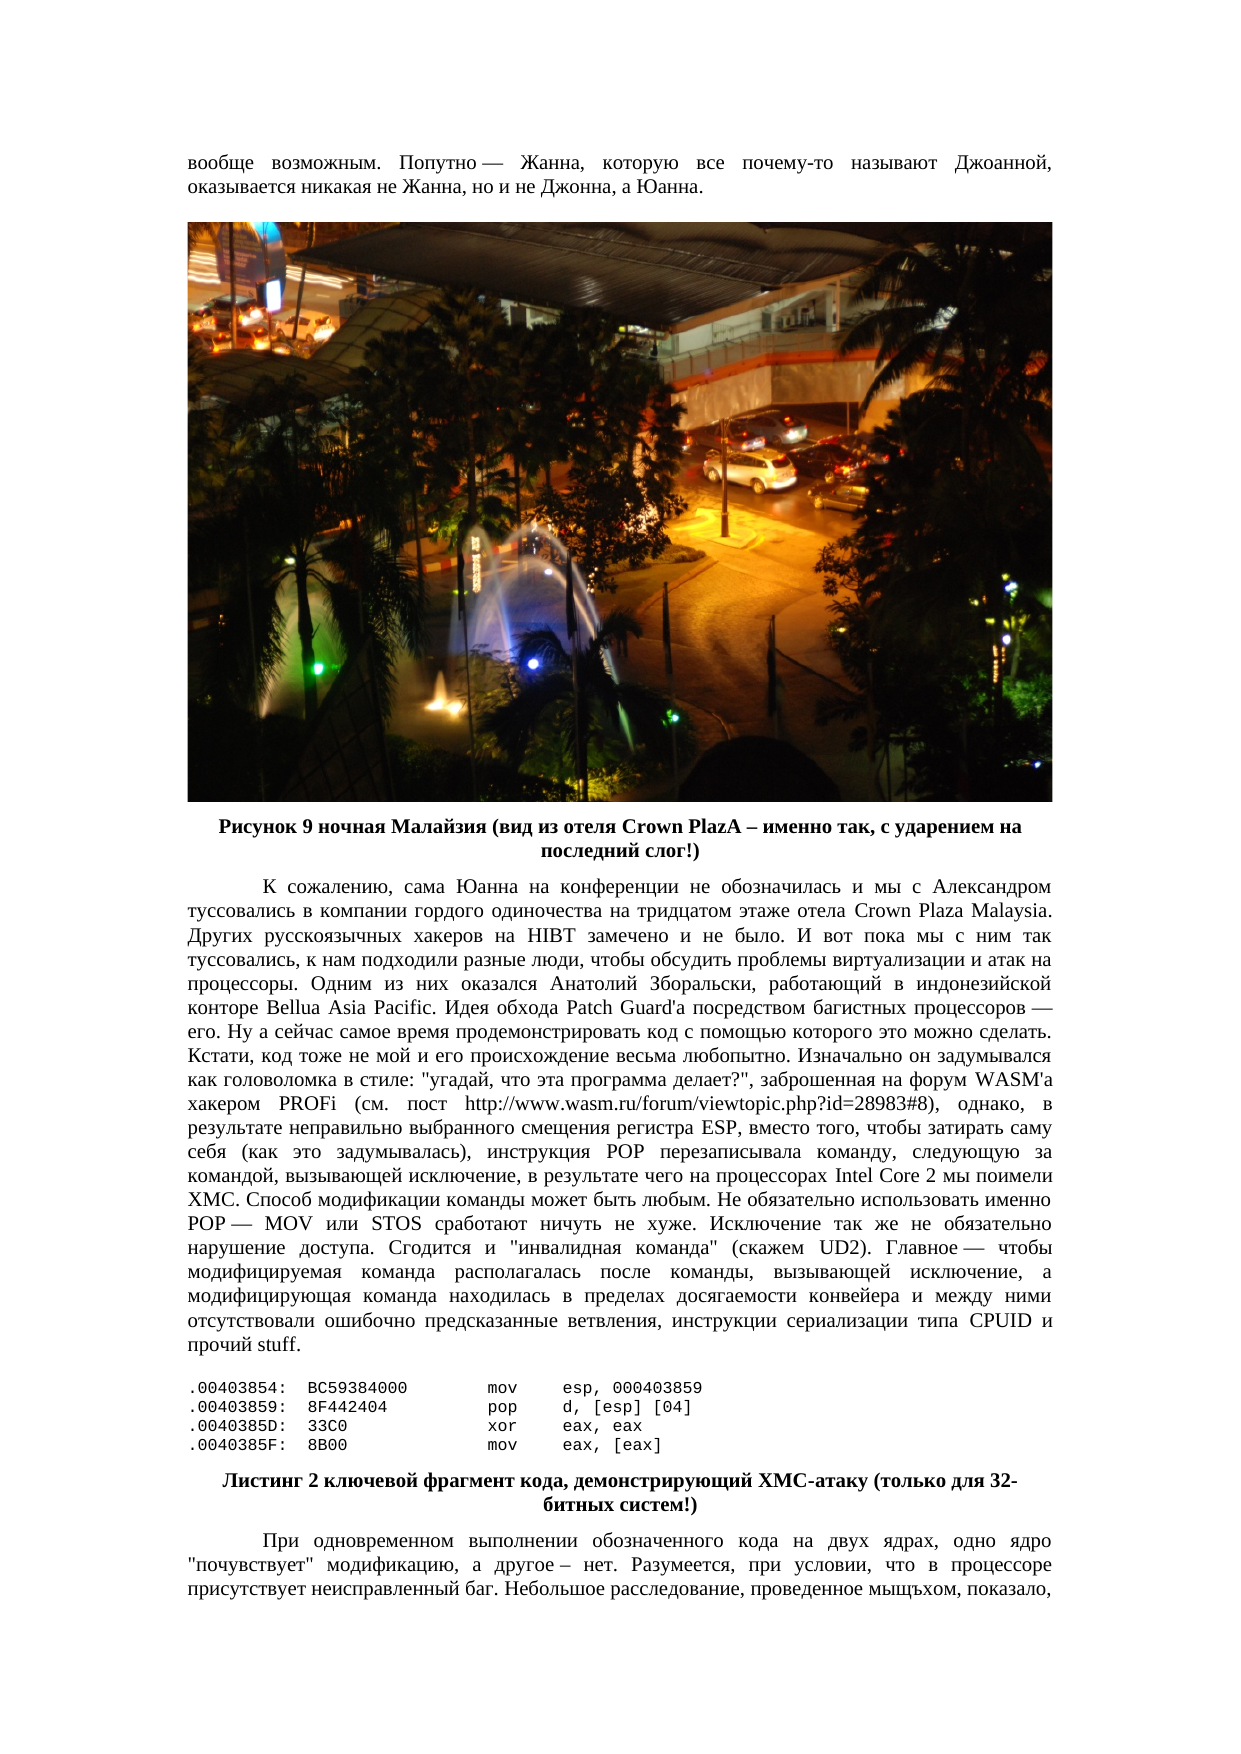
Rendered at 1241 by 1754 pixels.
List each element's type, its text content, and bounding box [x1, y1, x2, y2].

text .00403854: BC59384000 mov esp, 000403859 [187, 1380, 1053, 1398]
picture [187, 222, 1053, 802]
text Листинг 2 ключевой фрагмент кода, демонстрирующий XMC-атаку (только для 32-битных систем!) [187, 1468, 1053, 1516]
text При одновременном выполнении обозначенного кода на двух ядрах, одно ядро "почувствует" модификацию, а другое – нет. Разумеется, при условии, что в процессоре присутствует неисправленный баг. Небольшое расследование, проведенное мыщъхом, показало, [187, 1528, 1053, 1600]
text Рисунок 9 ночная Малайзия (вид из отеля Crown PlazA – именно так, с ударением на последний слог!) [187, 814, 1053, 862]
text К сожалению, сама Юанна на конференции не обозначилась и мы с Александром туссовались в компании гордого одиночества на тридцатом этаже отела Crown Plaza Malaysia. Других русскоязычных хакеров на HIBT замечено и не было. И вот пока мы с ним так туссовались, к нам подходили разные люди, чтобы обсудить проблемы виртуализации и атак на процессоры. Одним из них оказался Анатолий Зборальски, работающий в индонезийской конторе Bellua Asia Pacific. Идея обхода Patch Guard'а посредством багистных процессоров — его. Ну а сейчас самое время продемонстрировать код с помощью которого это можно сделать. Кстати, код тоже не мой и его происхождение весьма любопытно. Изначально он задумывался как головоломка в стиле: "угадай, что эта программа делает?", заброшенная на форум WASM'а хакером PROFi (см. пост http://www.wasm.ru/forum/viewtopic.php?id=28983#8), однако, в результате неправильно выбранного смещения регистра ESP, вместо того, чтобы затирать саму себя (как это задумывалась), инструкция POP перезаписывала команду, следующую за командой, вызывающей исключение, в результате чего на процессорах Intel Core 2 мы поимели XMC. Способ модификации команды может быть любым. Не обязательно использовать именно POP — MOV или STOS сработают ничуть не хуже. Исключение так же не обязательно нарушение доступа. Сгодится и "инвалидная команда" (скажем UD2). Главное — чтобы модифицируемая команда располагалась после команды, вызывающей исключение, а модифицирующая команда находилась в пределах досягаемости конвейера и между ними отсутствовали ошибочно предсказанные ветвления, инструкции сериализации типа CPUID и прочий stuff. [187, 874, 1053, 1356]
text вообще возможным. Попутно — Жанна, которую все почему-то называют Джоанной, оказывается никакая не Жанна, но и не Джонна, а Юанна. [187, 150, 1053, 198]
text .0040385D: 33C0 xor eax, eax [187, 1417, 1053, 1436]
text .00403859: 8F442404 pop d, [esp] [04] [187, 1398, 1053, 1417]
text .0040385F: 8B00 mov eax, [eax] [187, 1436, 1053, 1455]
